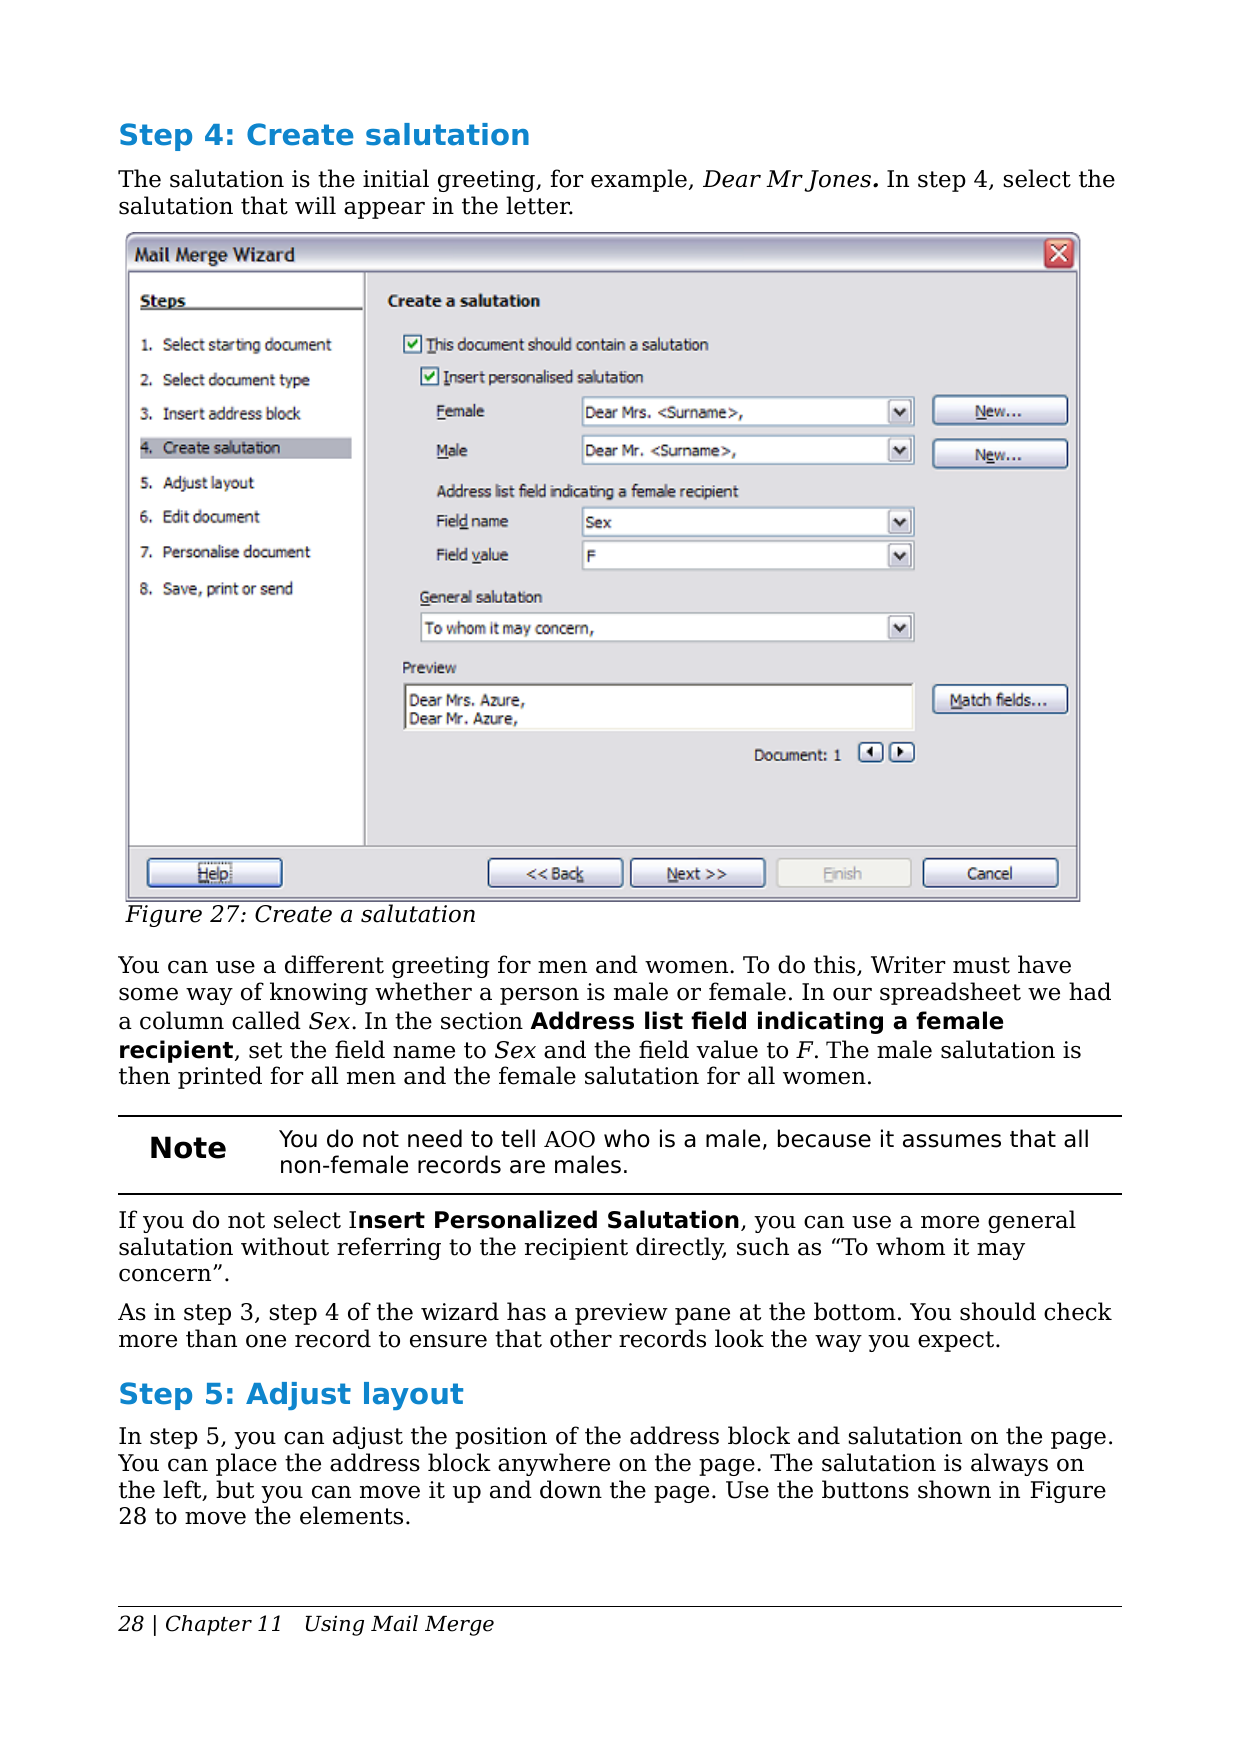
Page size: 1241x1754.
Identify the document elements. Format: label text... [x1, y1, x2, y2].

picture [125, 232, 1081, 902]
text You can use a different greeting for men and women. To do this, Writer must have some way of knowing whether a person is male or female. In our spreadsheet we had a column called Sex. In the section Address list field indicating a female recipient, set the field name to Sex and the field value to F. The male salutation is then printed for all men and the female salutation for all women. [118, 951, 1122, 1090]
text If you do not select Insert Personalized Salutation, you can use a more general salutation without referring to the recipient directly, such as “To whom it may concern”. [118, 1207, 1122, 1287]
table_header Note [118, 1117, 257, 1192]
text The salutation is the initial greeting, for example, Dear Mr Jones. In step 4, select the salutation that will appear in the letter. [118, 164, 1122, 220]
subtitle Step 5: Adjust layout [118, 1377, 1122, 1411]
subtitle Step 4: Create salutation [118, 118, 1122, 152]
text Figure 27: Create a salutation [126, 902, 1080, 928]
text As in step 3, step 4 of the wizard has a preview pane at the bottom. You should check more than one record to ensure that other records look the way you expect. [118, 1299, 1122, 1353]
text In step 5, you can adjust the position of the address block and salutation on the page. You can place the address block anywhere on the page. The salutation is always on the left, but you can move it up and down the page. Use the buttons shown in Figure 28 to move the elements. [118, 1423, 1122, 1530]
table_header You do not need to tell AOO who is a male, because it assumes that all non-female records are males. [258, 1117, 1122, 1192]
